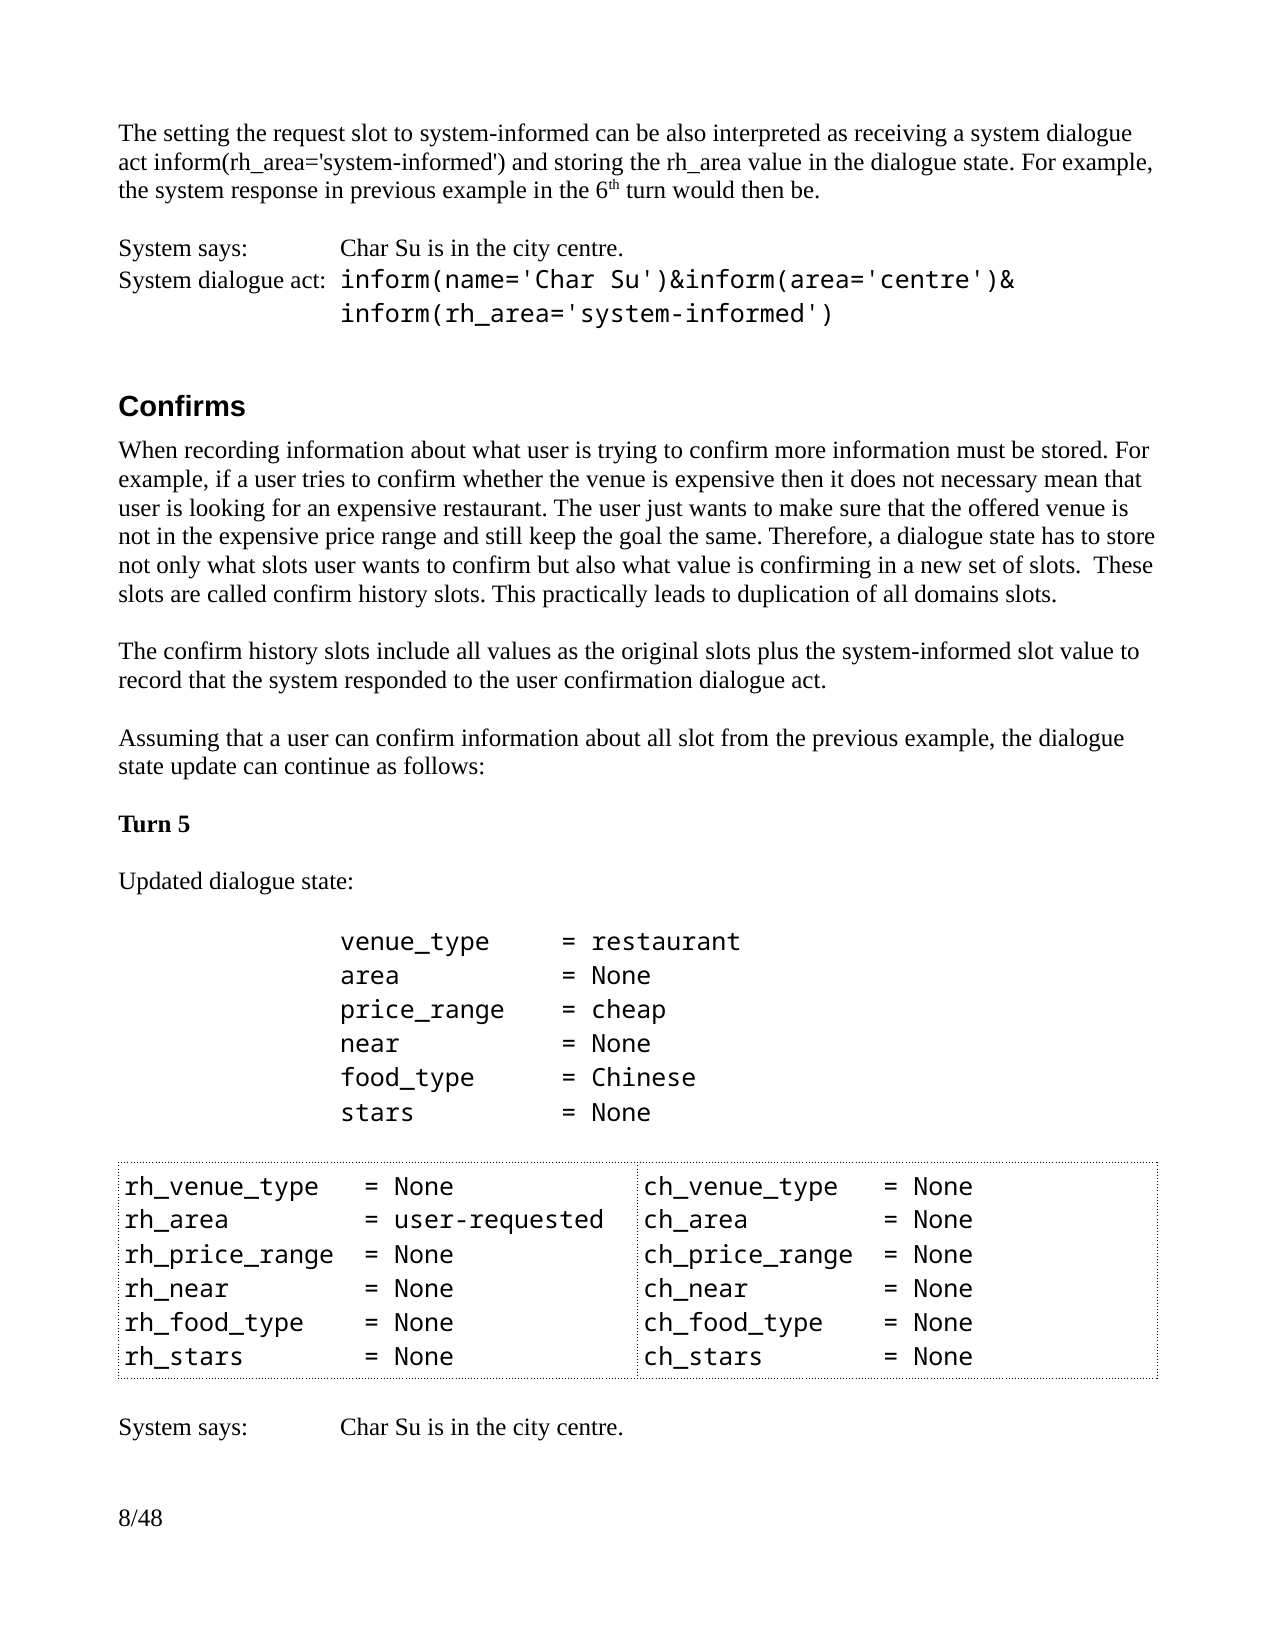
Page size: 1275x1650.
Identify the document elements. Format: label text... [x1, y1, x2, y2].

text inform(rh_area='system-informed') [118, 296, 1157, 330]
text The confirm history slots include all values as the original slots plus the system-informed slot value to record that the system responded to the user confirmation dialogue act. [118, 636, 1157, 694]
text System dialogue act: inform(name='Char Su')&inform(area='centre')& [118, 262, 1157, 296]
text venue_type = restaurant [118, 924, 1157, 958]
text Updated dialogue state: [118, 866, 1157, 895]
text System says: Char Su is in the city centre. [118, 1412, 1157, 1441]
text Turn 5 [118, 809, 1157, 838]
text System says: Char Su is in the city centre. [118, 233, 1157, 262]
text The setting the request slot to system-informed can be also interpreted as receiving a system dialogue act inform(rh_area='system-informed') and storing the rh_area value in the dialogue state. For example, the system response in previous example in the 6th turn would then be. [118, 118, 1157, 204]
table_header rh_venue_type = None rh_area = user-requested rh_price_range = None rh_near = None rh_food_type = None rh_stars = None [118, 1162, 637, 1378]
text When recording information about what user is trying to confirm more information must be stored. For example, if a user tries to confirm whether the venue is expensive then it does not necessary mean that user is looking for an expensive restaurant. The user just wants to make sure that the offered venue is not in the expensive price range and still keep the goal the same. Therefore, a dialogue state has to store not only what slots user wants to confirm but also what value is confirming in a new set of slots. These slots are called confirm history slots. This practically leads to duplication of all domains slots. [118, 435, 1157, 608]
text area = None [118, 958, 1157, 992]
text price_range = cheap [118, 992, 1157, 1026]
text Assuming that a user can confirm information about all slot from the previous example, the dialogue state update can continue as follows: [118, 723, 1157, 780]
text stars = None [118, 1094, 1157, 1128]
subtitle Confirms [118, 389, 1157, 423]
table_header ch_venue_type = None ch_area = None ch_price_range = None ch_near = None ch_food_type = None ch_stars = None [638, 1162, 1157, 1378]
text food_type = Chinese [118, 1060, 1157, 1094]
text near = None [118, 1026, 1157, 1060]
